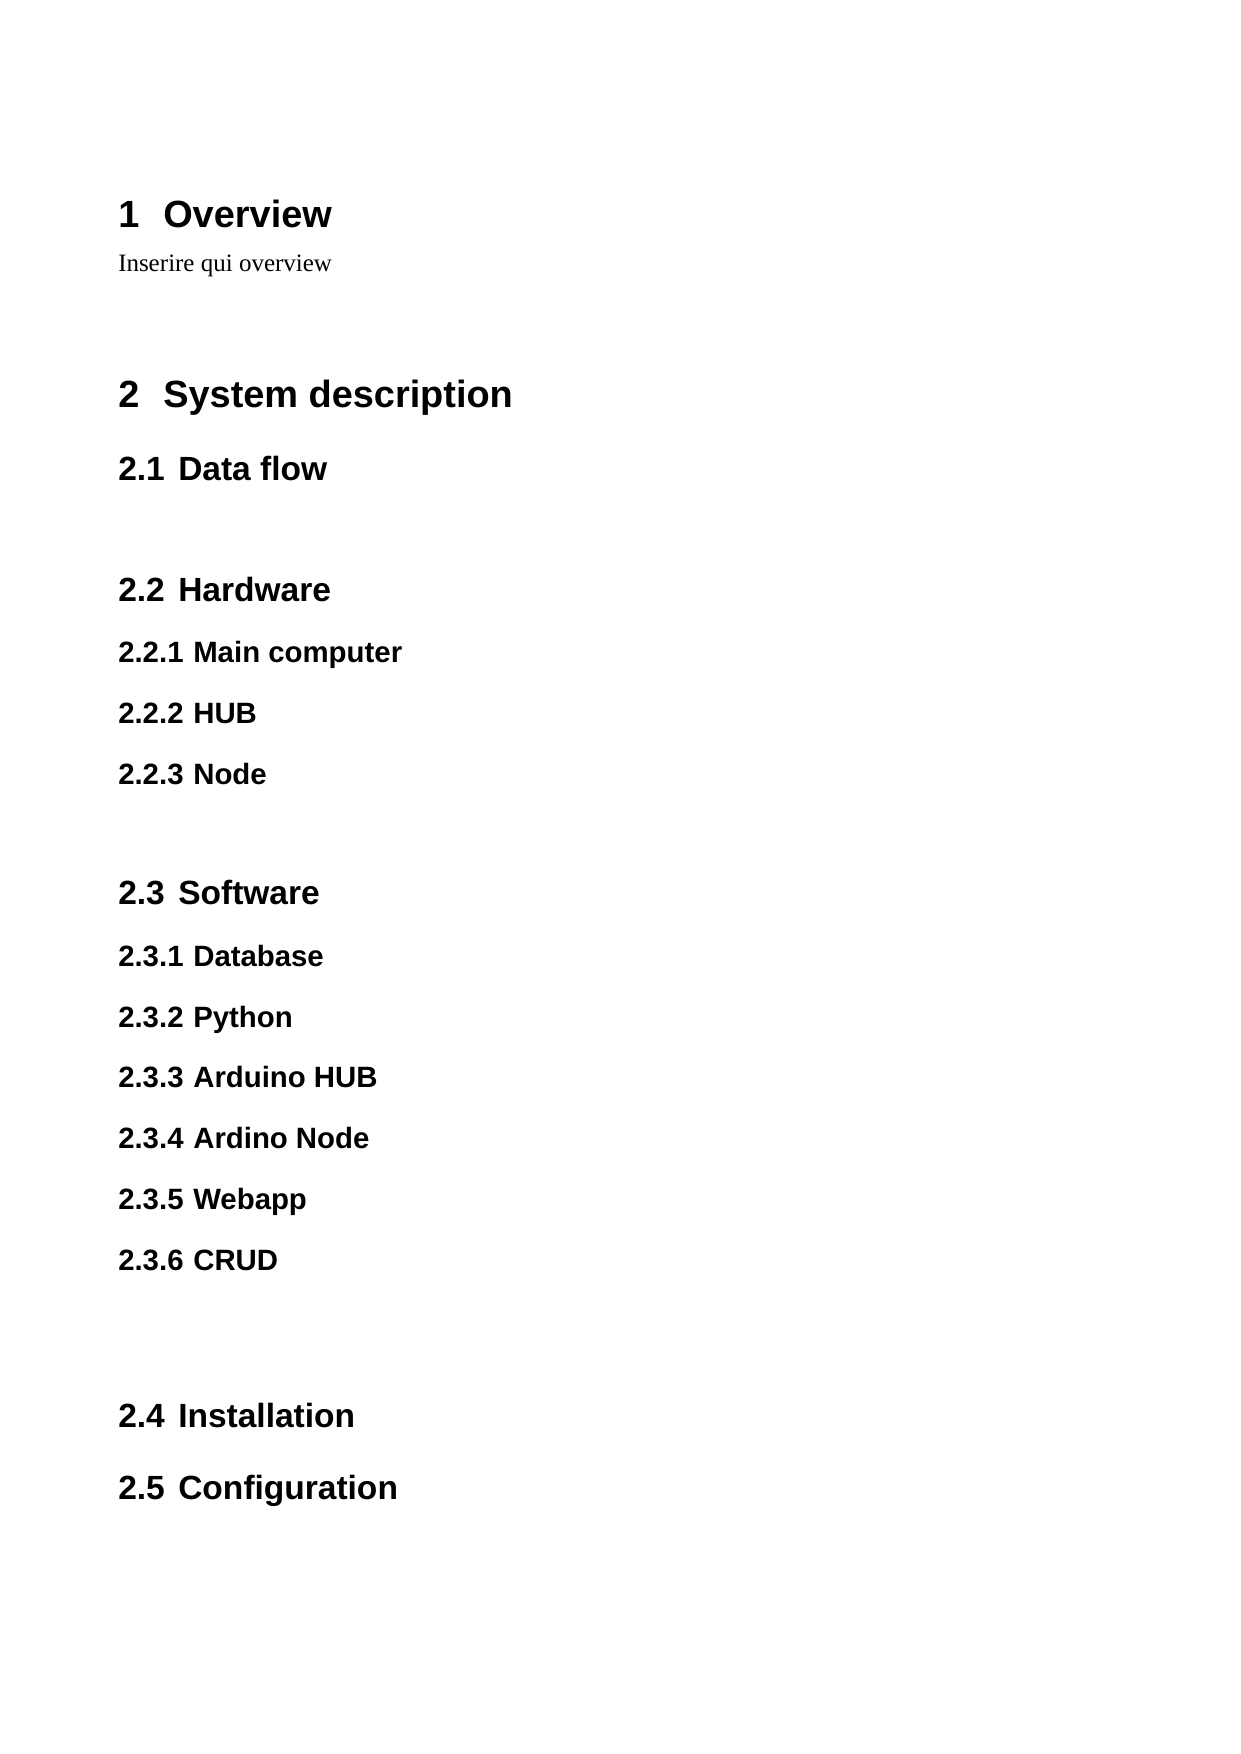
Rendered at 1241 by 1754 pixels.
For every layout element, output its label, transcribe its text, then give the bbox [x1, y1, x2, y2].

subtitle Data flow [118, 448, 1122, 487]
subtitle Installation [118, 1396, 1122, 1435]
subtitle Configuration [118, 1468, 1122, 1507]
text Inserire qui overview [118, 248, 1122, 277]
subtitle Ardino Node [118, 1121, 1122, 1155]
subtitle Python [118, 999, 1122, 1033]
subtitle Arduino HUB [118, 1060, 1122, 1094]
subtitle CRUD [118, 1243, 1122, 1277]
subtitle Main computer [118, 635, 1122, 669]
subtitle HUB [118, 696, 1122, 730]
subtitle Node [118, 757, 1122, 791]
subtitle Hardware [118, 569, 1122, 608]
subtitle Software [118, 873, 1122, 912]
subtitle Overview [118, 192, 1122, 236]
subtitle System description [118, 371, 1122, 415]
subtitle Webapp [118, 1182, 1122, 1216]
subtitle Database [118, 939, 1122, 972]
